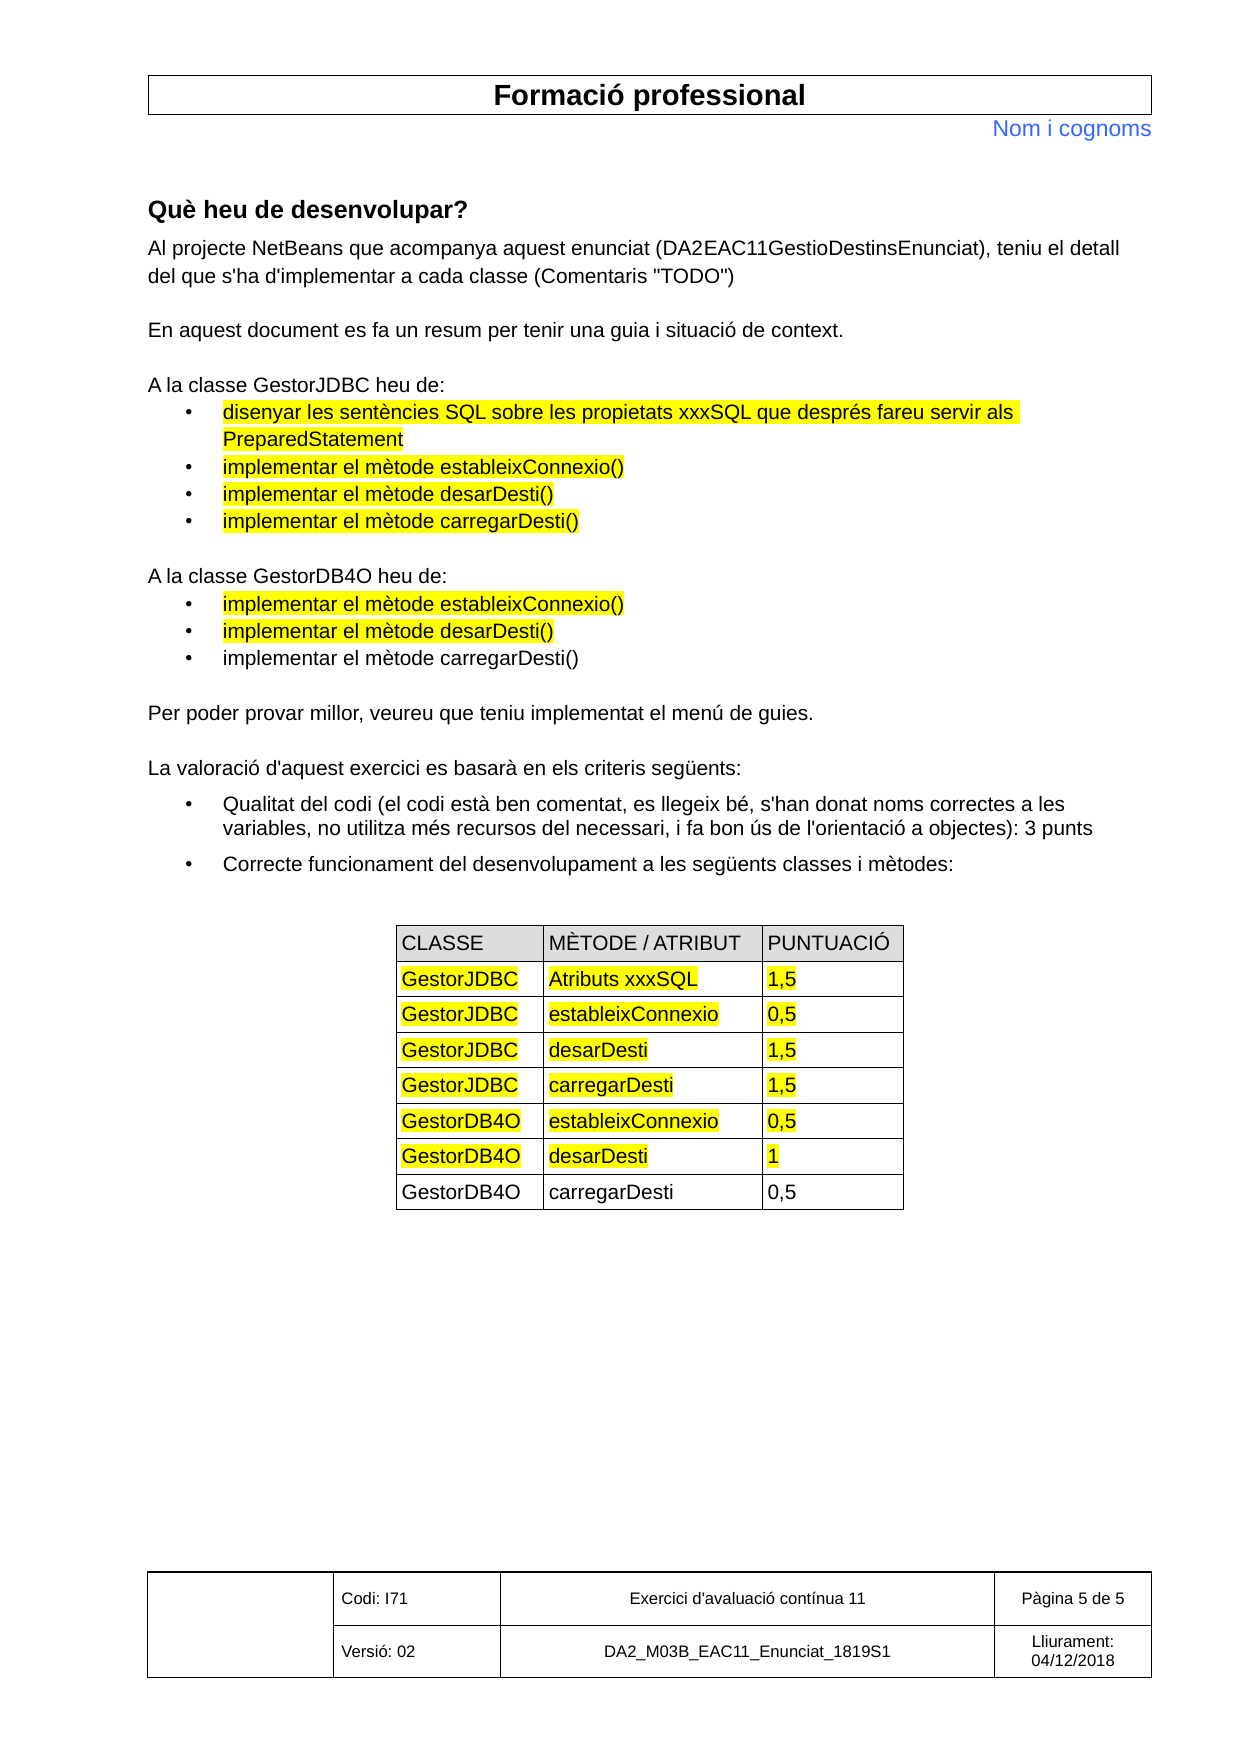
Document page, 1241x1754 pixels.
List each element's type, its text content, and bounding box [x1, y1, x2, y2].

list implementar el mètode carregarDesti() [185, 646, 1151, 670]
table_cell GestorJDBC [397, 1033, 543, 1067]
table_cell 1,5 [763, 962, 903, 996]
table_cell 1 [763, 1139, 903, 1174]
list implementar el mètode desarDesti() [185, 619, 1151, 643]
table_cell GestorDB4O [397, 1139, 543, 1174]
table_cell GestorDB4O [397, 1104, 543, 1138]
table_header MÈTODE / ATRIBUT [544, 926, 762, 961]
table_cell 0,5 [763, 1175, 903, 1209]
text A la classe GestorDB4O heu de: [148, 564, 1151, 588]
table_cell GestorJDBC [397, 1068, 543, 1103]
list implementar el mètode estableixConnexio() [185, 454, 1151, 479]
table_cell estableixConnexio [544, 997, 762, 1032]
table_cell 0,5 [763, 997, 903, 1032]
text Per poder provar millor, veureu que teniu implementat el menú de guies. [148, 701, 1151, 725]
table_cell desarDesti [544, 1033, 762, 1067]
text La valoració d'aquest exercici es basarà en els criteris següents: [148, 755, 1151, 779]
table_cell GestorJDBC [397, 997, 543, 1032]
list disenyar les sentències SQL sobre les propietats xxxSQL que després fareu servir als PreparedStatement [185, 400, 1151, 451]
list implementar el mètode estableixConnexio() [185, 591, 1151, 615]
table_cell GestorJDBC [397, 962, 543, 996]
table_cell desarDesti [544, 1139, 762, 1174]
text A la classe GestorJDBC heu de: [148, 373, 1151, 397]
table_cell 1,5 [763, 1033, 903, 1067]
table_cell Atributs xxxSQL [544, 962, 762, 996]
table_header PUNTUACIÓ [763, 926, 903, 961]
list Qualitat del codi (el codi està ben comentat, es llegeix bé, s'han donat noms correctes a les variables, no utilitza més recursos del necessari, i fa bon ús de l'orientació a objectes): 3 punts [185, 792, 1151, 840]
table_cell carregarDesti [544, 1068, 762, 1103]
list implementar el mètode carregarDesti() [185, 509, 1151, 533]
text En aquest document es fa un resum per tenir una guia i situació de context. [148, 318, 1151, 342]
table_header CLASSE [397, 926, 543, 961]
table_cell 1,5 [763, 1068, 903, 1103]
table_cell 0,5 [763, 1104, 903, 1138]
subtitle Què heu de desenvolupar? [148, 195, 1151, 224]
list implementar el mètode desarDesti() [185, 482, 1151, 506]
table_cell carregarDesti [544, 1175, 762, 1209]
text Al projecte NetBeans que acompanya aquest enunciat (DA2EAC11GestioDestinsEnunciat), teniu el detall del que s'ha d'implementar a cada classe (Comentaris "TODO") [148, 236, 1151, 287]
list Correcte funcionament del desenvolupament a les següents classes i mètodes: [185, 852, 1151, 876]
table_cell estableixConnexio [544, 1104, 762, 1138]
table_cell GestorDB4O [397, 1175, 543, 1209]
